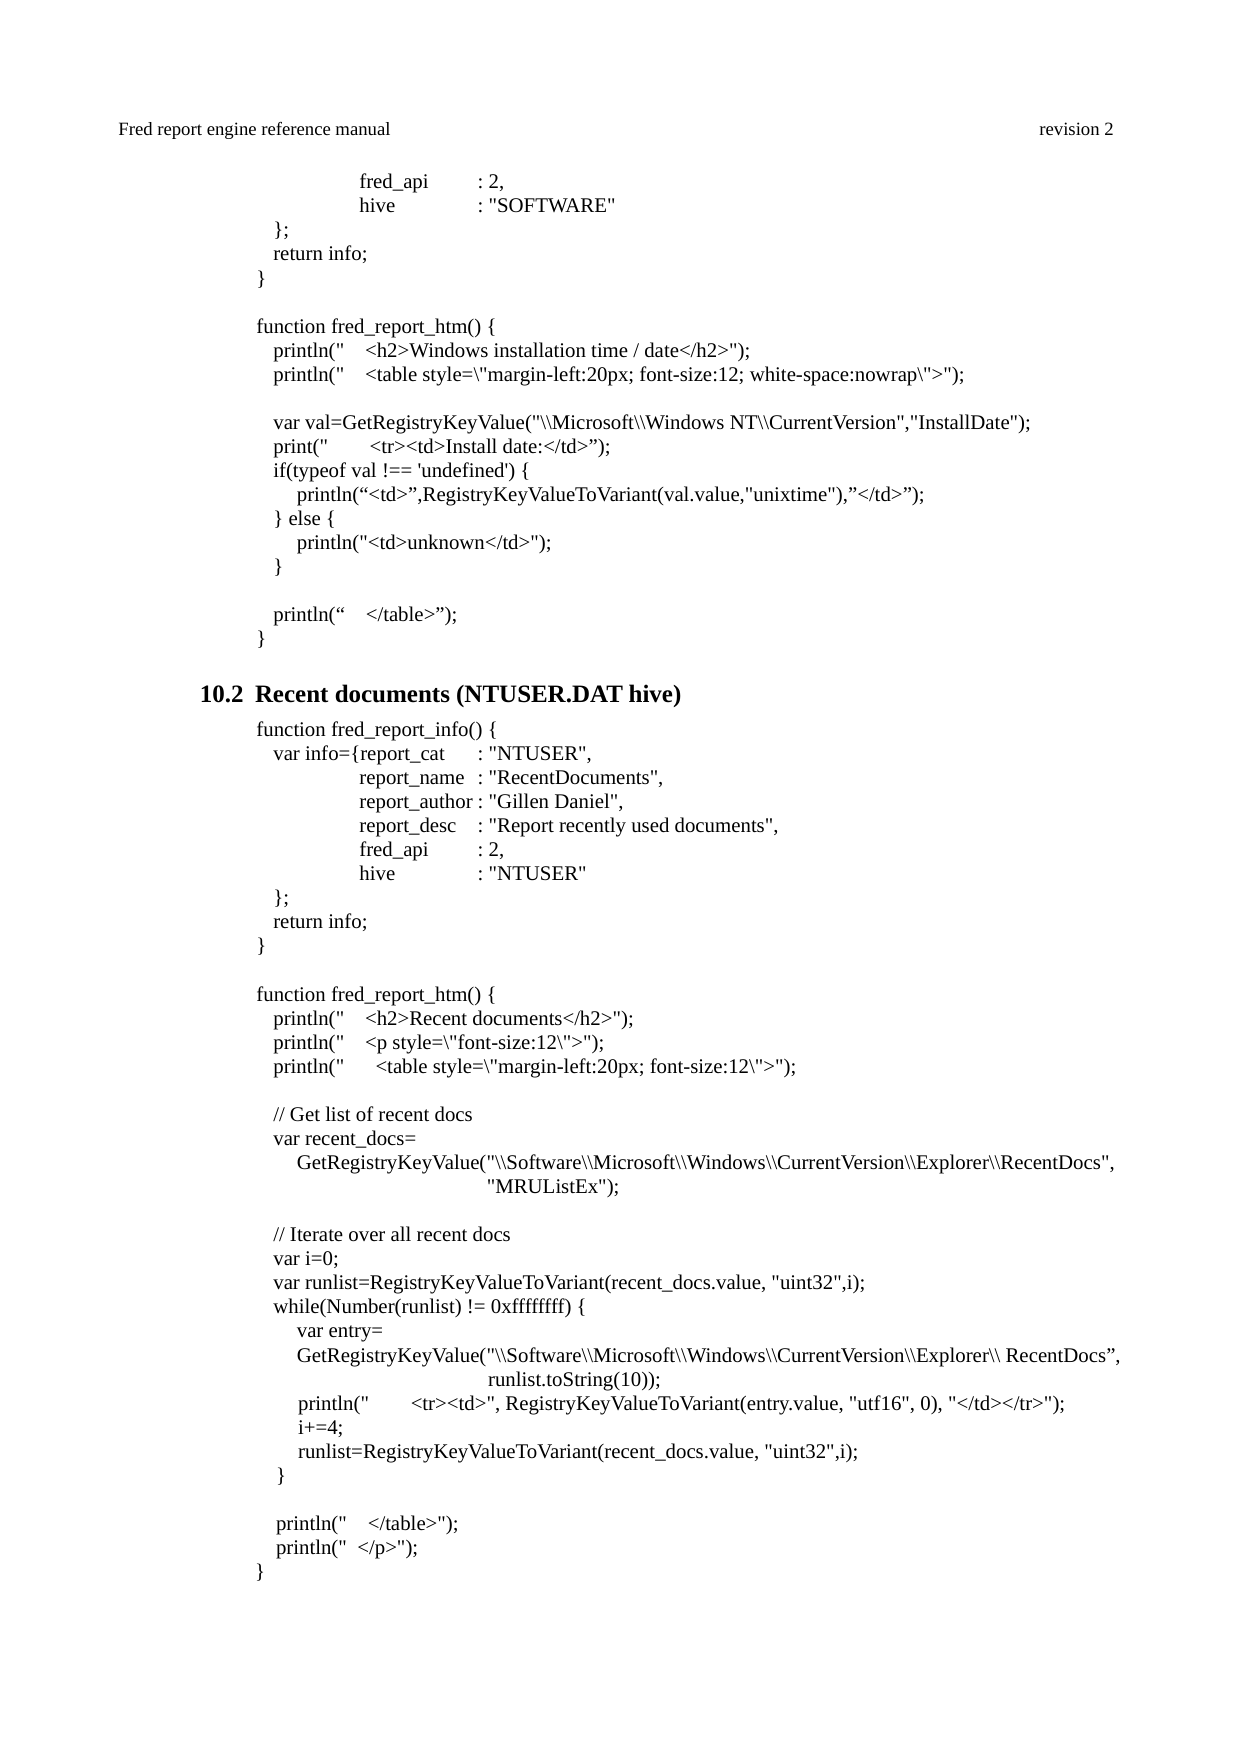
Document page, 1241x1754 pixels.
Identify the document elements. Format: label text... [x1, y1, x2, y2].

text function fred_report_info() { [256, 717, 1122, 741]
text GetRegistryKeyValue("\\Software\\Microsoft\\Windows\\CurrentVersion\\Explorer\\RecentDocs", [256, 1150, 1122, 1174]
text report_name : "RecentDocuments", [256, 765, 1122, 789]
text println(" </table>"); [255, 1511, 1122, 1535]
text } [256, 626, 1122, 650]
text "MRUListEx"); [256, 1174, 1122, 1198]
text } [256, 554, 1122, 578]
text // Iterate over all recent docs [256, 1222, 1122, 1246]
text GetRegistryKeyValue("\\Software\\Microsoft\\Windows\\CurrentVersion\\Explorer\\ RecentDocs”, [256, 1342, 1122, 1367]
text println(" <table style=\"margin-left:20px; font-size:12; white-space:nowrap\">"); [256, 362, 1122, 386]
text fred_api : 2, [256, 837, 1122, 861]
text return info; [256, 241, 1122, 265]
text var recent_docs= [256, 1126, 1122, 1150]
text report_author : "Gillen Daniel", [256, 789, 1122, 813]
text print(" <tr><td>Install date:</td>”); [256, 434, 1122, 458]
text runlist=RegistryKeyValueToVariant(recent_docs.value, "uint32",i); [255, 1439, 1122, 1463]
text println("<td>unknown</td>"); [256, 530, 1122, 554]
text return info; [256, 909, 1122, 933]
text println(" </p>"); [255, 1535, 1122, 1559]
text } [256, 265, 1122, 289]
text function fred_report_htm() { [256, 313, 1122, 338]
text hive : "SOFTWARE" [256, 193, 1122, 217]
text var runlist=RegistryKeyValueToVariant(recent_docs.value, "uint32",i); [256, 1270, 1122, 1294]
text report_desc : "Report recently used documents", [256, 813, 1122, 837]
text var val=GetRegistryKeyValue("\\Microsoft\\Windows NT\\CurrentVersion","InstallDate"); [256, 410, 1122, 434]
text fred_api : 2, [256, 169, 1122, 193]
text println(" <table style=\"margin-left:20px; font-size:12\">"); [256, 1054, 1122, 1078]
text while(Number(runlist) != 0xffffffff) { [256, 1294, 1122, 1318]
text i+=4; [255, 1415, 1122, 1439]
text println(" <h2>Windows installation time / date</h2>"); [256, 338, 1122, 362]
text }; [256, 217, 1122, 241]
text var info={report_cat : "NTUSER", [256, 741, 1122, 765]
text // Get list of recent docs [256, 1102, 1122, 1126]
text }; [256, 885, 1122, 909]
text hive : "NTUSER" [256, 861, 1122, 885]
text var entry= [256, 1318, 1122, 1342]
text } [256, 933, 1122, 957]
text } [255, 1559, 1122, 1583]
text println(“<td>”,RegistryKeyValueToVariant(val.value,"unixtime"),”</td>”); [256, 482, 1122, 506]
text println(" <p style=\"font-size:12\">"); [256, 1030, 1122, 1054]
text runlist.toString(10)); [255, 1367, 1122, 1391]
text println(" <tr><td>", RegistryKeyValueToVariant(entry.value, "utf16", 0), "</td></tr>"); [255, 1391, 1122, 1415]
text if(typeof val !== 'undefined') { [256, 458, 1122, 482]
text } else { [256, 506, 1122, 530]
text println(“ </table>”); [256, 602, 1122, 626]
text } [255, 1463, 1122, 1487]
text var i=0; [256, 1246, 1122, 1270]
text println(" <h2>Recent documents</h2>"); [256, 1006, 1122, 1030]
text function fred_report_htm() { [256, 982, 1122, 1006]
list Recent documents (NTUSER.DAT hive) [193, 679, 1122, 708]
